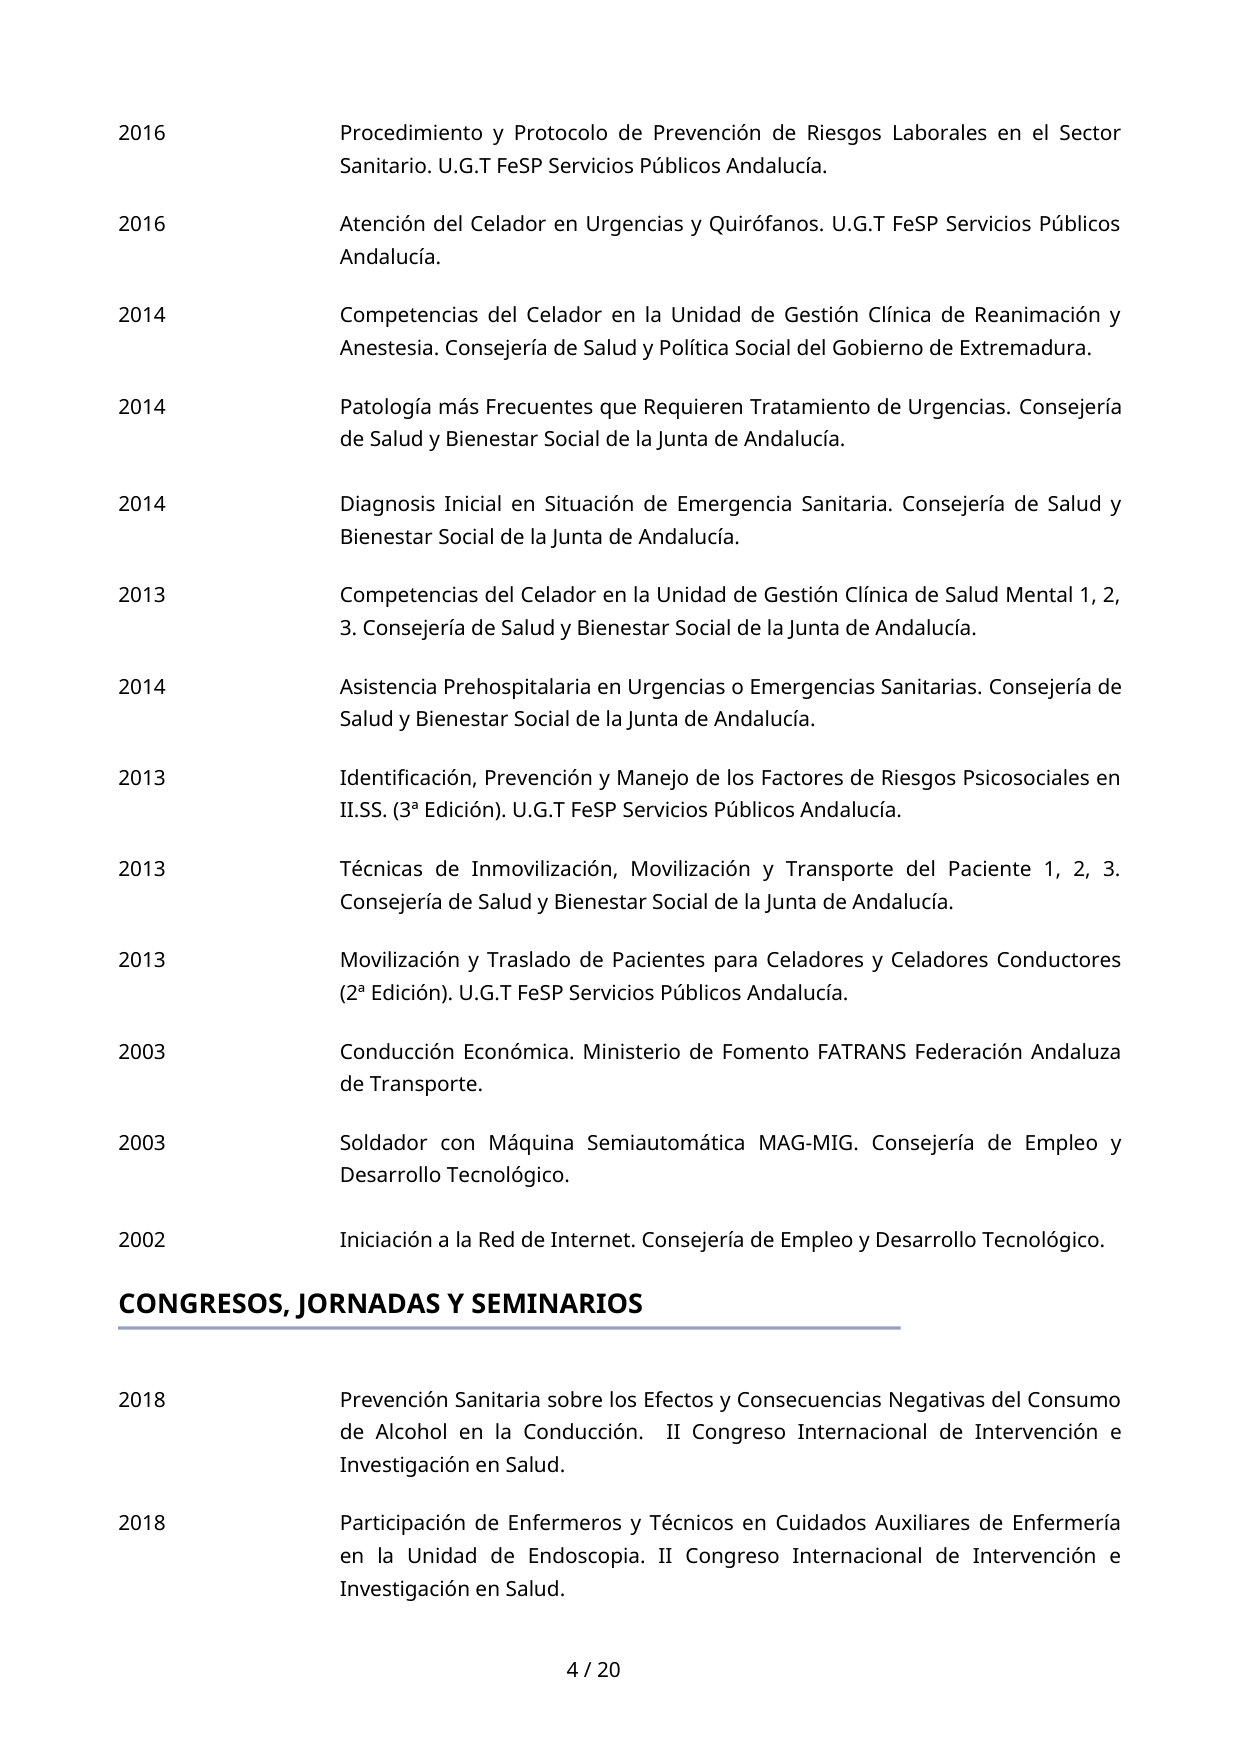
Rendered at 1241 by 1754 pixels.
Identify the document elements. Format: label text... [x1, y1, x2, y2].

text 2016 Procedimiento y Protocolo de Prevención de Riesgos Laborales en el Sector Sanitario. U.G.T FeSP Servicios Públicos Andalucía. [118, 118, 1122, 179]
text CONGRESOS, JORNADAS Y SEMINARIOS [118, 1284, 1122, 1321]
text 2003 Conducción Económica. Ministerio de Fomento FATRANS Federación Andaluza de Transporte. [118, 1037, 1122, 1098]
text 2013 Movilización y Traslado de Pacientes para Celadores y Celadores Conductores (2ª Edición). U.G.T FeSP Servicios Públicos Andalucía. [118, 946, 1122, 1007]
text 2013 Técnicas de Inmovilización, Movilización y Transporte del Paciente 1, 2, 3. Consejería de Salud y Bienestar Social de la Junta de Andalucía. [118, 854, 1122, 915]
text 2018 Prevención Sanitaria sobre los Efectos y Consecuencias Negativas del Consumo de Alcohol en la Conducción. II Congreso Internacional de Intervención e Investigación en Salud. [118, 1385, 1122, 1478]
text 2014 Competencias del Celador en la Unidad de Gestión Clínica de Reanimación y Anestesia. Consejería de Salud y Política Social del Gobierno de Extremadura. [118, 301, 1122, 362]
text 2013 Identificación, Prevención y Manejo de los Factores de Riesgos Psicosociales en II.SS. (3ª Edición). U.G.T FeSP Servicios Públicos Andalucía. [118, 763, 1122, 824]
text 2002 Iniciación a la Red de Internet. Consejería de Empleo y Desarrollo Tecnológico. [118, 1225, 1122, 1254]
text 2018 Participación de Enfermeros y Técnicos en Cuidados Auxiliares de Enfermería en la Unidad de Endoscopia. II Congreso Internacional de Intervención e Investigación en Salud. [118, 1508, 1122, 1602]
text 2016 Atención del Celador en Urgencias y Quirófanos. U.G.T FeSP Servicios Públicos Andalucía. [118, 209, 1122, 270]
text 2013 Competencias del Celador en la Unidad de Gestión Clínica de Salud Mental 1, 2, 3. Consejería de Salud y Bienestar Social de la Junta de Andalucía. [118, 581, 1122, 642]
text 2014 Diagnosis Inicial en Situación de Emergencia Sanitaria. Consejería de Salud y Bienestar Social de la Junta de Andalucía. [118, 489, 1122, 550]
text 2014 Patología más Frecuentes que Requieren Tratamiento de Urgencias. Consejería de Salud y Bienestar Social de la Junta de Andalucía. [118, 392, 1122, 453]
text 2003 Soldador con Máquina Semiautomática MAG-MIG. Consejería de Empleo y Desarrollo Tecnológico. [118, 1128, 1122, 1189]
text 2014 Asistencia Prehospitalaria en Urgencias o Emergencias Sanitarias. Consejería de Salud y Bienestar Social de la Junta de Andalucía. [118, 672, 1122, 733]
